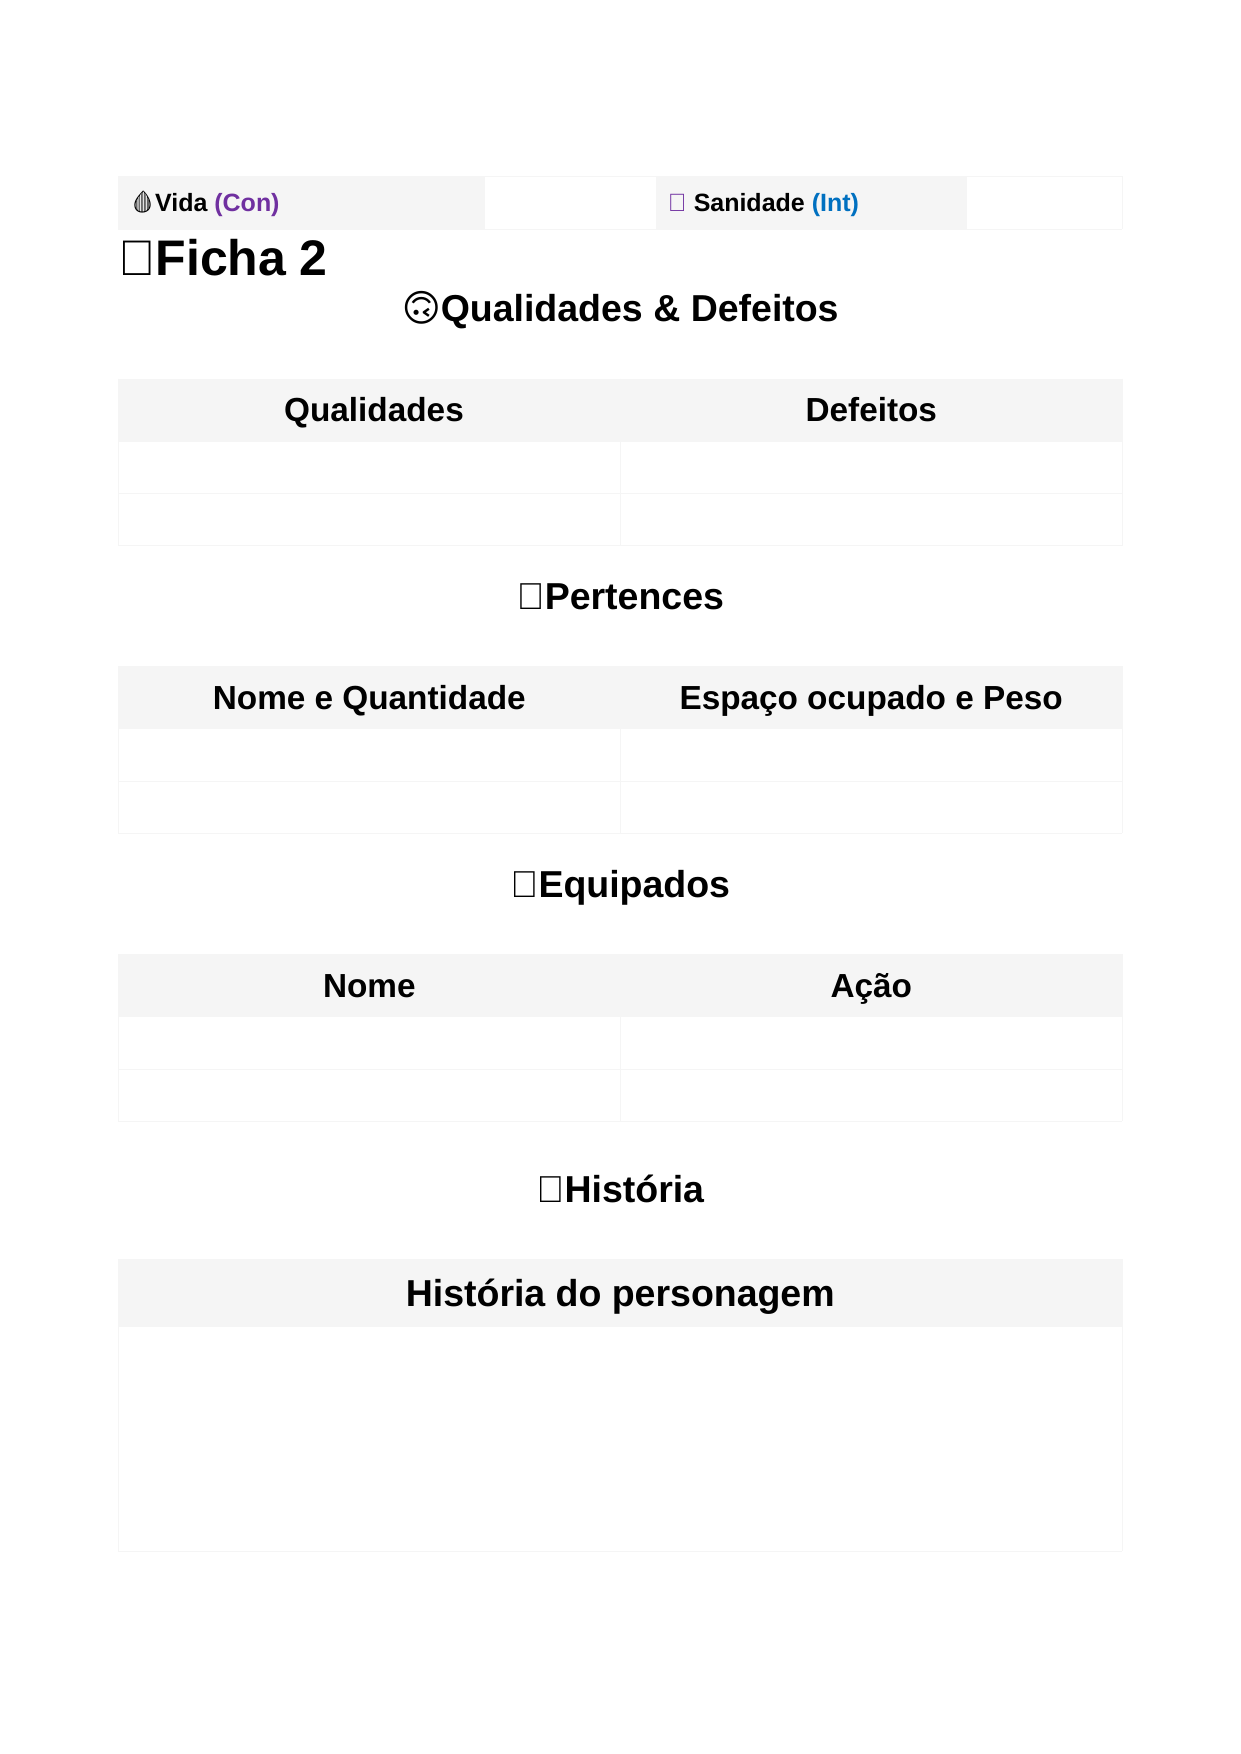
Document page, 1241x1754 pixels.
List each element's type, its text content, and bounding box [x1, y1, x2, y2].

table_header Qualidades [119, 380, 620, 441]
table_header Ação [621, 955, 1122, 1016]
text 🙃Qualidades & Defeitos [118, 286, 1122, 329]
table_cell [967, 177, 1122, 229]
table_cell [621, 729, 1122, 781]
table_cell 🧘 Sanidade (Int) [657, 177, 966, 229]
table_cell [119, 494, 620, 545]
table_cell [621, 494, 1122, 545]
text 🧤Equipados [118, 862, 1122, 905]
table_header Espaço ocupado e Peso [621, 667, 1122, 728]
table_cell [621, 1070, 1122, 1121]
table_cell [119, 1327, 1122, 1551]
table_header História do personagem [119, 1260, 1122, 1326]
table_cell 🩸Vida (Con) [119, 177, 484, 229]
table_header Nome [119, 955, 620, 1016]
table_header Nome e Quantidade [119, 667, 620, 728]
text 🎒Pertences [118, 574, 1122, 617]
table_cell [621, 782, 1122, 833]
table_cell [119, 782, 620, 833]
table_cell [119, 1070, 620, 1121]
table_header Defeitos [621, 380, 1122, 441]
text 📖História [118, 1167, 1122, 1210]
table_cell [621, 1017, 1122, 1068]
table_cell [119, 1017, 620, 1068]
table_cell [119, 442, 620, 493]
table_cell [485, 177, 656, 229]
subtitle 📄Ficha 2 [118, 230, 1122, 286]
table_cell [621, 442, 1122, 493]
table_cell [119, 729, 620, 781]
